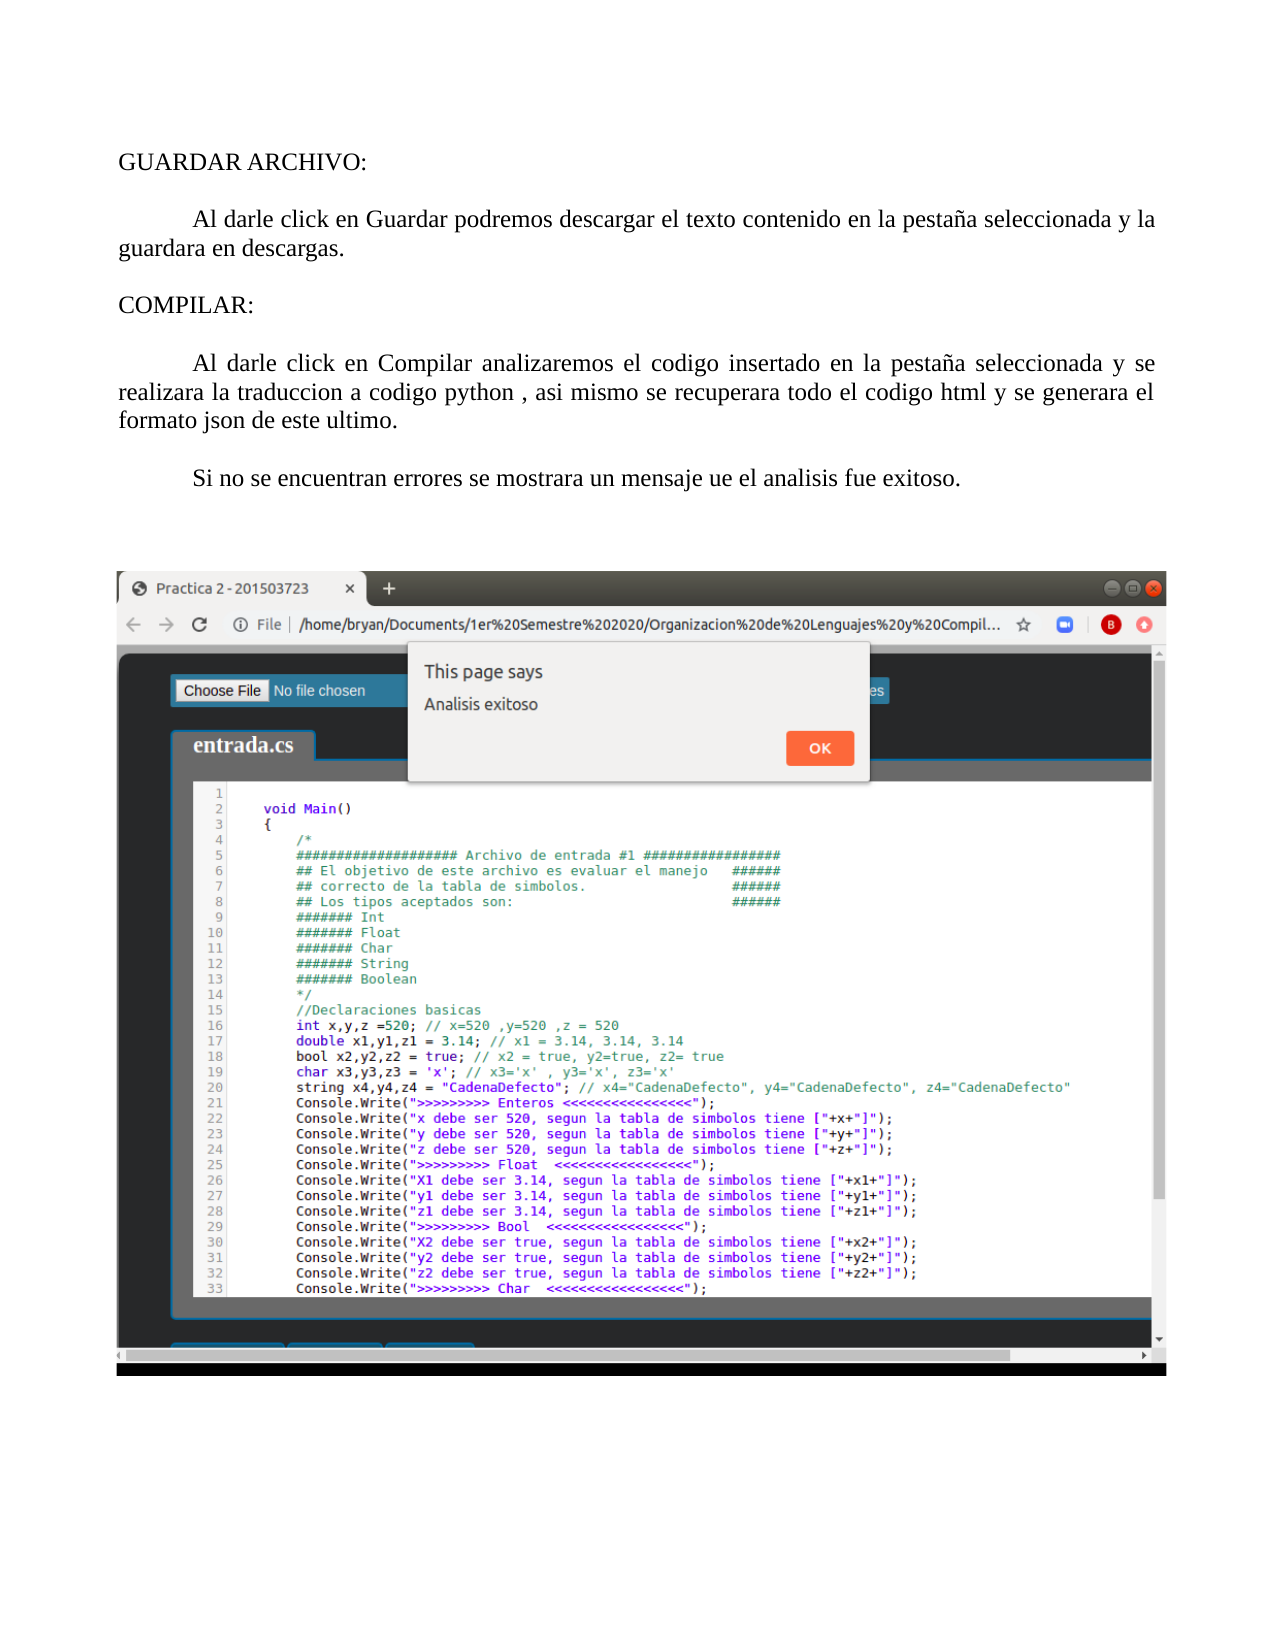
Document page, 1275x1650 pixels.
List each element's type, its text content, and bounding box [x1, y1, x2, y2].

text GUARDAR ARCHIVO: [118, 147, 1157, 176]
text Si no se encuentran errores se mostrara un mensaje ue el analisis fue exitoso. [118, 463, 1157, 492]
text Al darle click en Guardar podremos descargar el texto contenido en la pestaña seleccionada y la guardara en descargas. [118, 204, 1157, 262]
text Al darle click en Compilar analizaremos el codigo insertado en la pestaña seleccionada y se realizara la traduccion a codigo python , asi mismo se recuperara todo el codigo html y se generara el formato json de este ultimo. [118, 348, 1157, 434]
text COMPILAR: [118, 291, 1157, 319]
